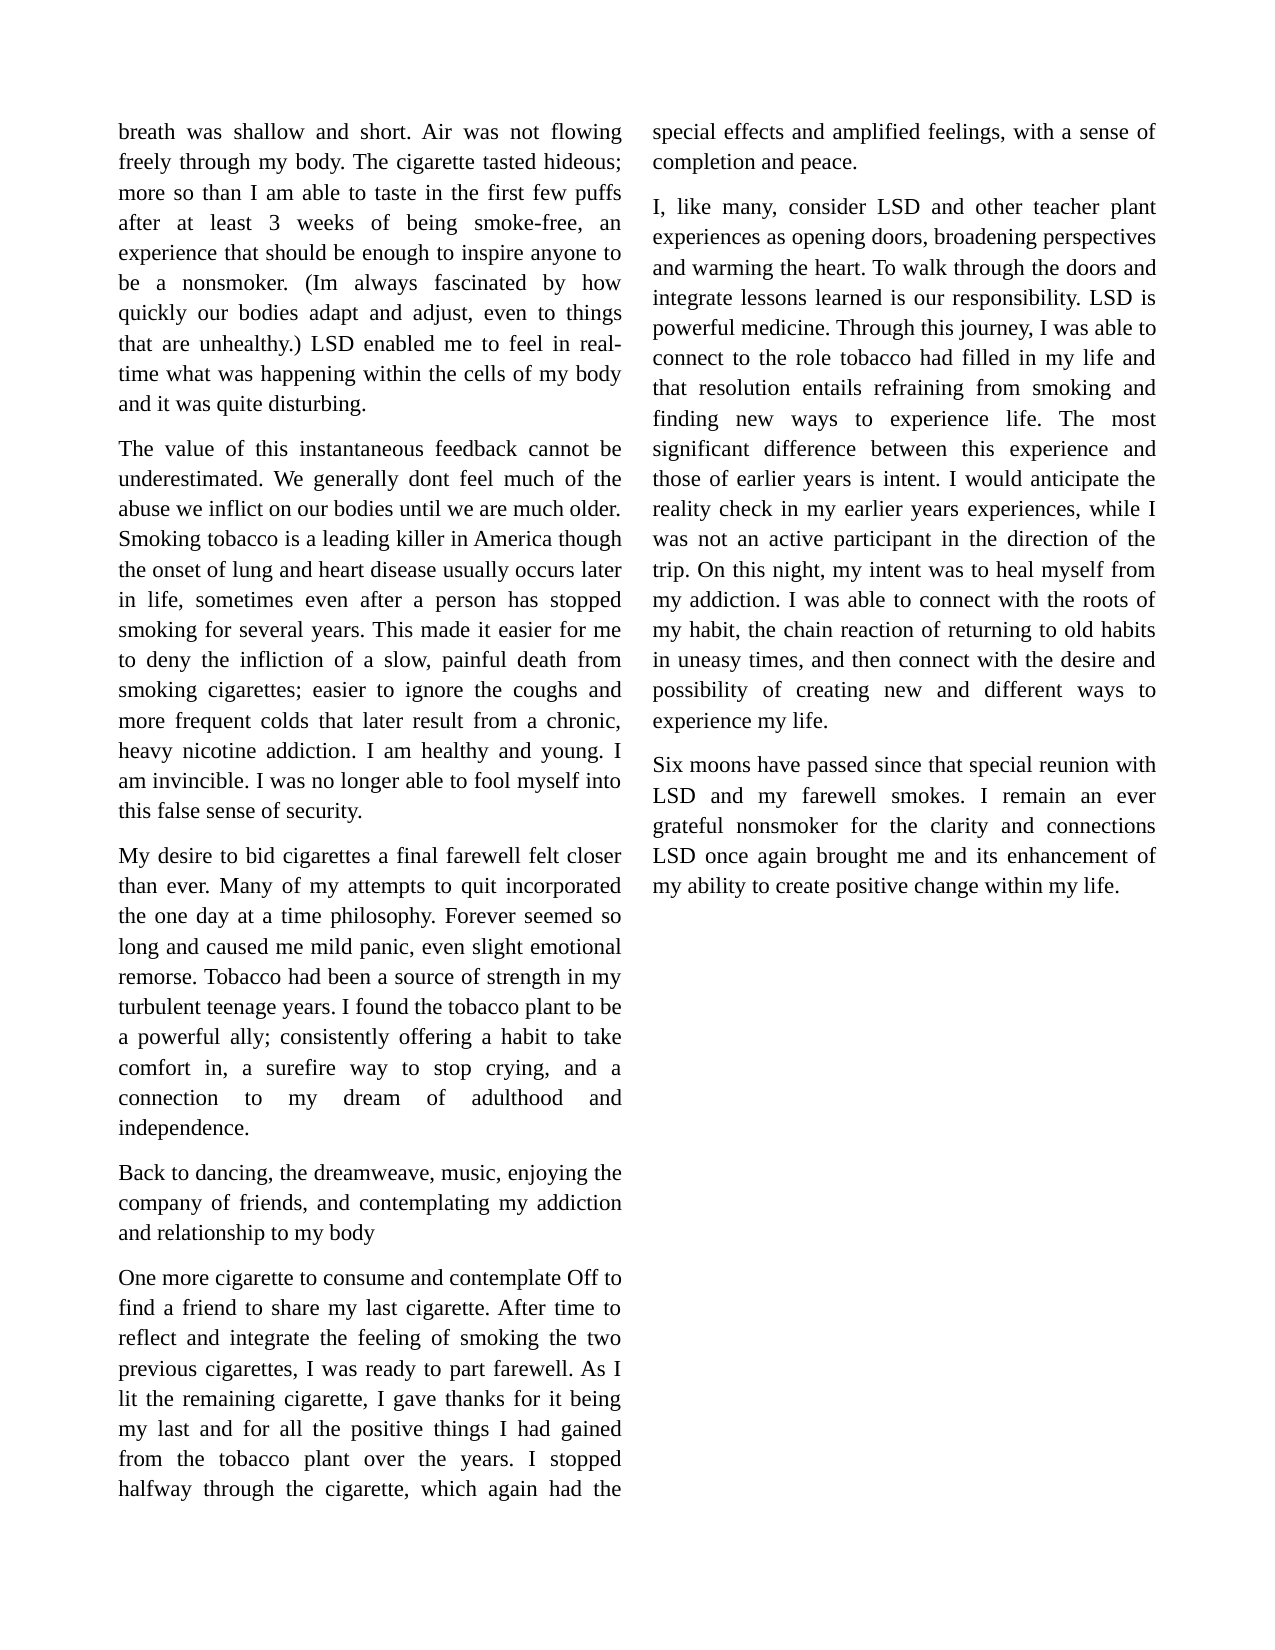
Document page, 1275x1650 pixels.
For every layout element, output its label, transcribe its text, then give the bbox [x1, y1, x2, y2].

text special effects and amplified feelings, with a sense of completion and peace. [652, 118, 1157, 175]
text The value of this instantaneous feedback cannot be underestimated. We generally dont feel much of the abuse we inflict on our bodies until we are much older. Smoking tobacco is a leading killer in America though the onset of lung and heart disease usually occurs later in life, sometimes even after a person has stopped smoking for several years. This made it easier for me to deny the infliction of a slow, painful death from smoking cigarettes; easier to ignore the coughs and more frequent colds that later result from a chronic, heavy nicotine addiction. I am healthy and young. I am invincible. I was no longer able to fool myself into this false sense of security. [118, 435, 622, 824]
text Back to dancing, the dreamweave, music, enjoying the company of friends, and contemplating my addiction and relationship to my body [118, 1159, 622, 1246]
text I, like many, consider LSD and other teacher plant experiences as opening doors, broadening perspectives and warming the heart. To walk through the doors and integrate lessons learned is our responsibility. LSD is powerful medicine. Through this journey, I was able to connect to the role tobacco had filled in my life and that resolution entails refraining from smoking and finding new ways to experience life. The most significant difference between this experience and those of earlier years is intent. I would anticipate the reality check in my earlier years experiences, while I was not an active participant in the direction of the trip. On this night, my intent was to heal myself from my addiction. I was able to connect with the roots of my habit, the chain reaction of returning to old habits in uneasy times, and then connect with the desire and possibility of creating new and different ways to experience my life. [652, 193, 1157, 733]
text One more cigarette to consume and contemplate Off to find a friend to share my last cigarette. After time to reflect and integrate the feeling of smoking the two previous cigarettes, I was ready to part farewell. As I lit the remaining cigarette, I gave thanks for it being my last and for all the positive things I had gained from the tobacco plant over the years. I stopped halfway through the cigarette, which again had the [118, 1264, 622, 1502]
text Six moons have passed since that special reunion with LSD and my farewell smokes. I remain an ever grateful nonsmoker for the clarity and connections LSD once again brought me and its enhancement of my ability to create positive change within my life. [652, 751, 1157, 899]
text breath was shallow and short. Air was not flowing freely through my body. The cigarette tasted hideous; more so than I am able to taste in the first few puffs after at least 3 weeks of being smoke-free, an experience that should be enough to inspire anyone to be a nonsmoker. (Im always fascinated by how quickly our bodies adapt and adjust, even to things that are unhealthy.) LSD enabled me to feel in real-time what was happening within the cells of my body and it was quite disturbing. [118, 118, 622, 416]
text My desire to bid cigarettes a final farewell felt closer than ever. Many of my attempts to quit incorporated the one day at a time philosophy. Forever seemed so long and caused me mild panic, even slight emotional remorse. Tobacco had been a source of strength in my turbulent teenage years. I found the tobacco plant to be a powerful ally; consistently offering a habit to take comfort in, a surefire way to stop crying, and a connection to my dream of adulthood and independence. [118, 842, 622, 1140]
